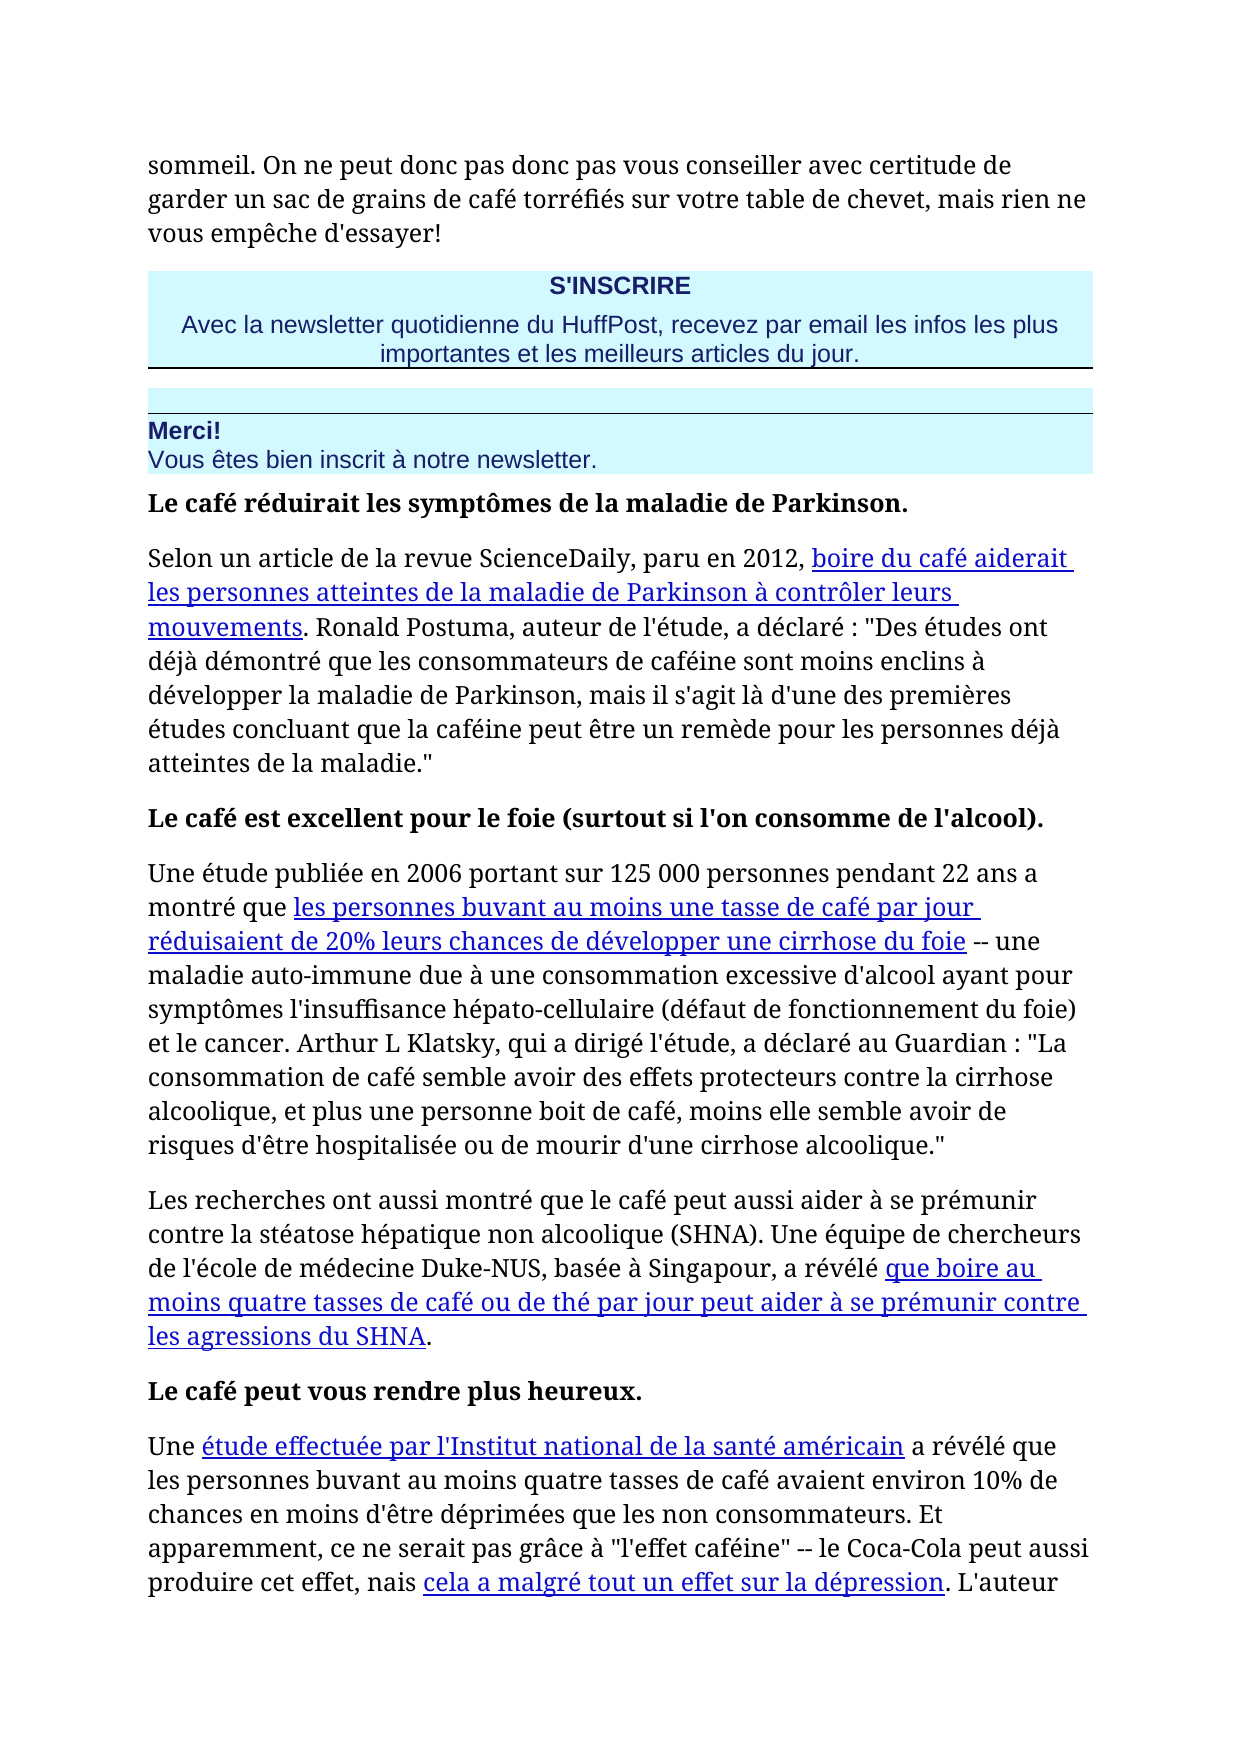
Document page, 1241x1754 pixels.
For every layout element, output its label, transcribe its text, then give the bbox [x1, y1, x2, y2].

text Avec la newsletter quotidienne du HuffPost, recevez par email les infos les plus importantes et les meilleurs articles du jour. [148, 310, 1093, 367]
text sommeil. On ne peut donc pas donc pas vous conseiller avec certitude de garder un sac de grains de café torréfiés sur votre table de chevet, mais rien ne vous empêche d'essayer! [148, 148, 1093, 250]
text Une étude effectuée par l'Institut national de la santé américain a révélé que les personnes buvant au moins quatre tasses de café avaient environ 10% de chances en moins d'être déprimées que les non consommateurs. Et apparemment, ce ne serait pas grâce à "l'effet caféine" -- le Coca-Cola peut aussi produire cet effet, nais cela a malgré tout un effet sur la dépression. L'auteur [148, 1429, 1093, 1599]
text Merci! [148, 416, 1093, 445]
text Selon un article de la revue ScienceDaily, paru en 2012, boire du café aiderait les personnes atteintes de la maladie de Parkinson à contrôler leurs mouvements. Ronald Postuma, auteur de l'étude, a déclaré : "Des études ont déjà démontré que les consommateurs de caféine sont moins enclins à développer la maladie de Parkinson, mais il s'agit là d'une des premières études concluant que la caféine peut être un remède pour les personnes déjà atteintes de la maladie." [148, 541, 1093, 779]
text Les recherches ont aussi montré que le café peut aussi aider à se prémunir contre la stéatose hépatique non alcoolique (SHNA). Une équipe de chercheurs de l'école de médecine Duke-NUS, basée à Singapour, a révélé que boire au moins quatre tasses de café ou de thé par jour peut aider à se prémunir contre les agressions du SHNA. [148, 1183, 1093, 1353]
text Une étude publiée en 2006 portant sur 125 000 personnes pendant 22 ans a montré que les personnes buvant au moins une tasse de café par jour réduisaient de 20% leurs chances de développer une cirrhose du foie -- une maladie auto-immune due à une consommation excessive d'alcool ayant pour symptômes l'insuffisance hépato-cellulaire (défaut de fonctionnement du foie) et le cancer. Arthur L Klatsky, qui a dirigé l'étude, a déclaré au Guardian : "La consommation de café semble avoir des effets protecteurs contre la cirrhose alcoolique, et plus une personne boit de café, moins elle semble avoir de risques d'être hospitalisée ou de mourir d'une cirrhose alcoolique." [148, 855, 1093, 1162]
text S'INSCRIRE [148, 271, 1093, 299]
text Vous êtes bien inscrit à notre newsletter. [148, 445, 1093, 474]
text Le café est excellent pour le foie (surtout si l'on consomme de l'alcool). [148, 800, 1093, 834]
text Le café peut vous rendre plus heureux. [148, 1374, 1093, 1408]
text Le café réduirait les symptômes de la maladie de Parkinson. [148, 486, 1093, 520]
